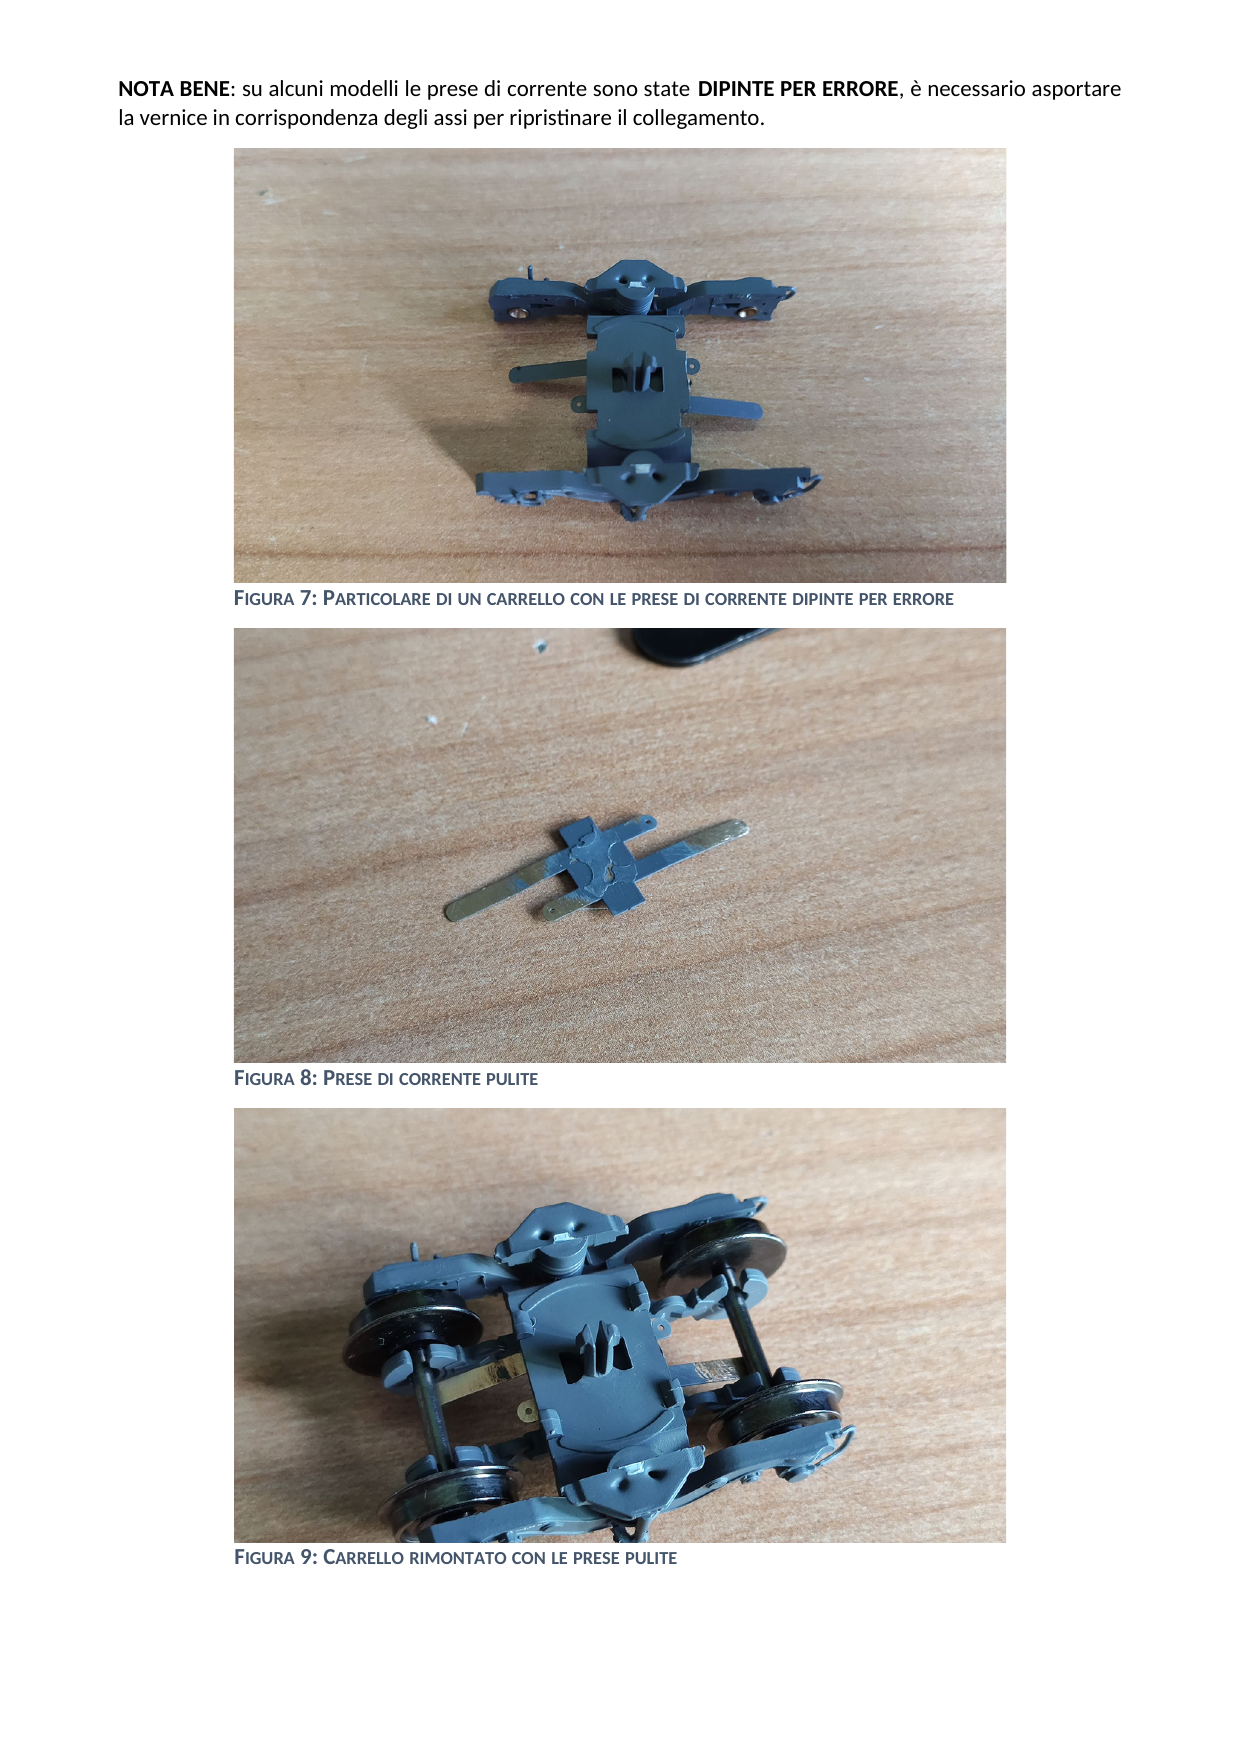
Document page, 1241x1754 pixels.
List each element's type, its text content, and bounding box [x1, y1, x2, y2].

text NOTA BENE: su alcuni modelli le prese di corrente sono state DIPINTE PER ERRORE, è necessario asportare la vernice in corrispondenza degli assi per ripristinare il collegamento. [118, 74, 1122, 131]
picture [233, 148, 1007, 583]
text Figura 7: Particolare di un carrello con le prese di corrente dipinte per errore [234, 583, 1006, 611]
picture [234, 1108, 1007, 1543]
text Figura 8: Prese di corrente pulite [234, 1063, 1006, 1091]
text Figura 9: Carrello rimontato con le prese pulite [234, 1543, 1006, 1570]
picture [233, 628, 1007, 1063]
